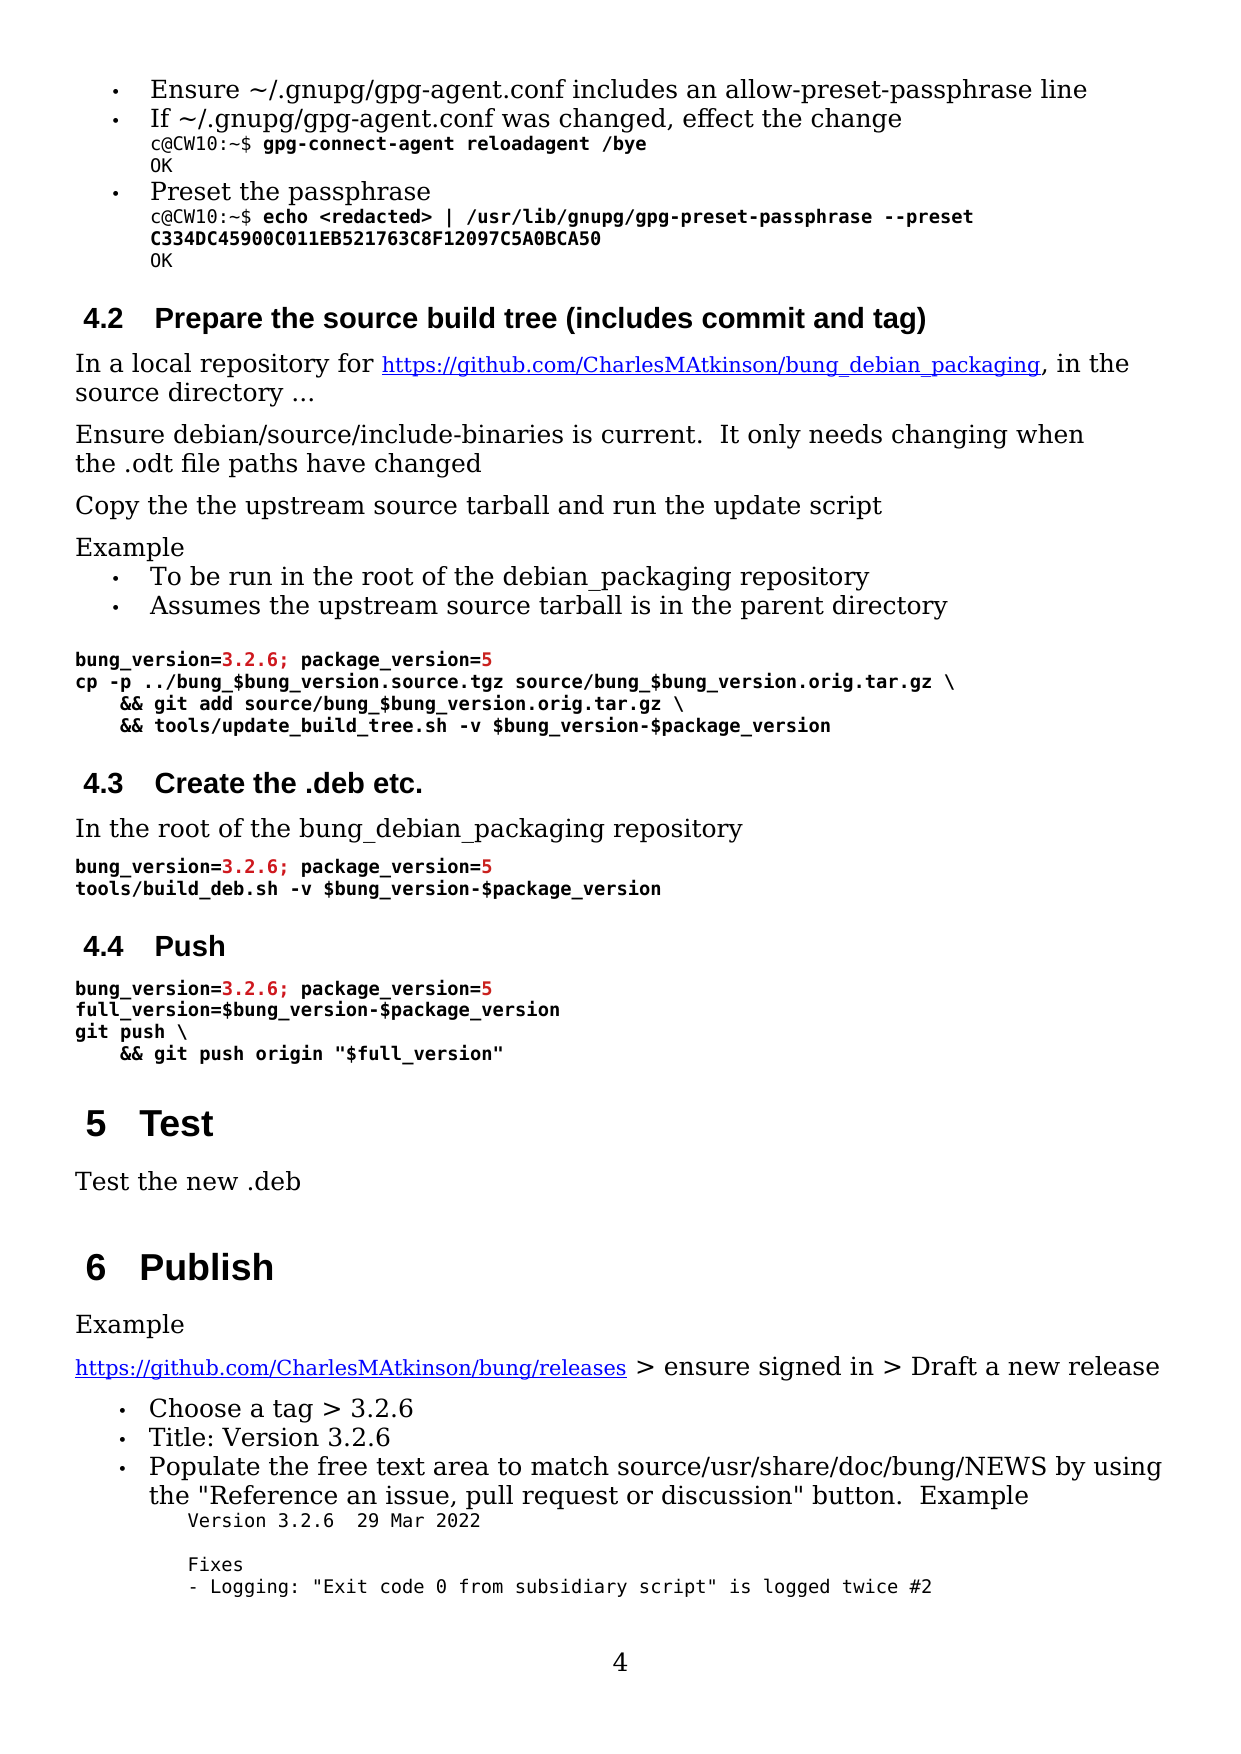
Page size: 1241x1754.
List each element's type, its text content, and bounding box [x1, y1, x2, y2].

subtitle Test [75, 1103, 1166, 1144]
text c@CW10:~$ gpg-connect-agent reloadagent /bye [150, 133, 1166, 155]
text - Logging: "Exit code 0 from subsidiary script" is logged twice #2 [187, 1576, 1166, 1598]
text && tools/update_build_tree.sh -v $bung_version-$package_version [75, 715, 1166, 737]
text && git add source/bung_$bung_version.orig.tar.gz \ [75, 693, 1166, 715]
text git push \ [75, 1021, 1166, 1043]
subtitle Create the .deb etc. [75, 767, 1166, 799]
text bung_version=3.2.6; package_version=5 [75, 649, 1166, 671]
text Example [75, 533, 1166, 562]
list Preset the passphrase [112, 177, 1166, 206]
text && git push origin "$full_version" [75, 1043, 1166, 1065]
text bung_version=3.2.6; package_version=5 [75, 978, 1166, 999]
list Title: Version 3.2.6 [119, 1423, 1166, 1452]
text Fixes [187, 1554, 1166, 1576]
text Test the new .deb [75, 1167, 1166, 1196]
text Example [75, 1311, 1166, 1340]
text bung_version=3.2.6; package_version=5 [75, 856, 1166, 878]
subtitle Prepare the source build tree (includes commit and tag) [75, 302, 1166, 334]
text In the root of the bung_debian_packaging repository [75, 814, 1166, 844]
text Version 3.2.6 29 Mar 2022 [187, 1511, 1166, 1532]
list Populate the free text area to match source/usr/share/doc/bung/NEWS by using the "Reference an issue, pull request or discussion" button. Example [119, 1452, 1166, 1511]
text full_version=$bung_version-$package_version [75, 999, 1166, 1021]
list Assumes the upstream source tarball is in the parent directory [112, 591, 1166, 620]
subtitle Publish [75, 1246, 1166, 1288]
text cp -p ../bung_$bung_version.source.tgz source/bung_$bung_version.orig.tar.gz \ [75, 671, 1166, 693]
list Ensure ~/.gnupg/gpg-agent.conf includes an allow-preset-passphrase line [112, 75, 1166, 104]
text In a local repository for https://github.com/CharlesMAtkinson/bung_debian_packaging, in the source directory ... [75, 349, 1166, 408]
text Copy the the upstream source tarball and run the update script [75, 491, 1166, 520]
text c@CW10:~$ echo <redacted> | /usr/lib/gnupg/gpg-preset-passphrase --preset C334DC45900C011EB521763C8F12097C5A0BCA50 [150, 206, 1166, 250]
list To be run in the root of the debian_packaging repository [112, 562, 1166, 591]
text Ensure debian/source/include-binaries is current. It only needs changing when the .odt file paths have changed [75, 420, 1166, 479]
text OK [150, 155, 1166, 177]
text tools/build_deb.sh -v $bung_version-$package_version [75, 878, 1166, 900]
subtitle Push [75, 930, 1166, 963]
text https://github.com/CharlesMAtkinson/bung/releases > ensure signed in > Draft a new release [75, 1352, 1166, 1381]
text OK [150, 250, 1166, 272]
list Choose a tag > 3.2.6 [119, 1394, 1166, 1423]
list If ~/.gnupg/gpg-agent.conf was changed, effect the change [112, 104, 1166, 133]
